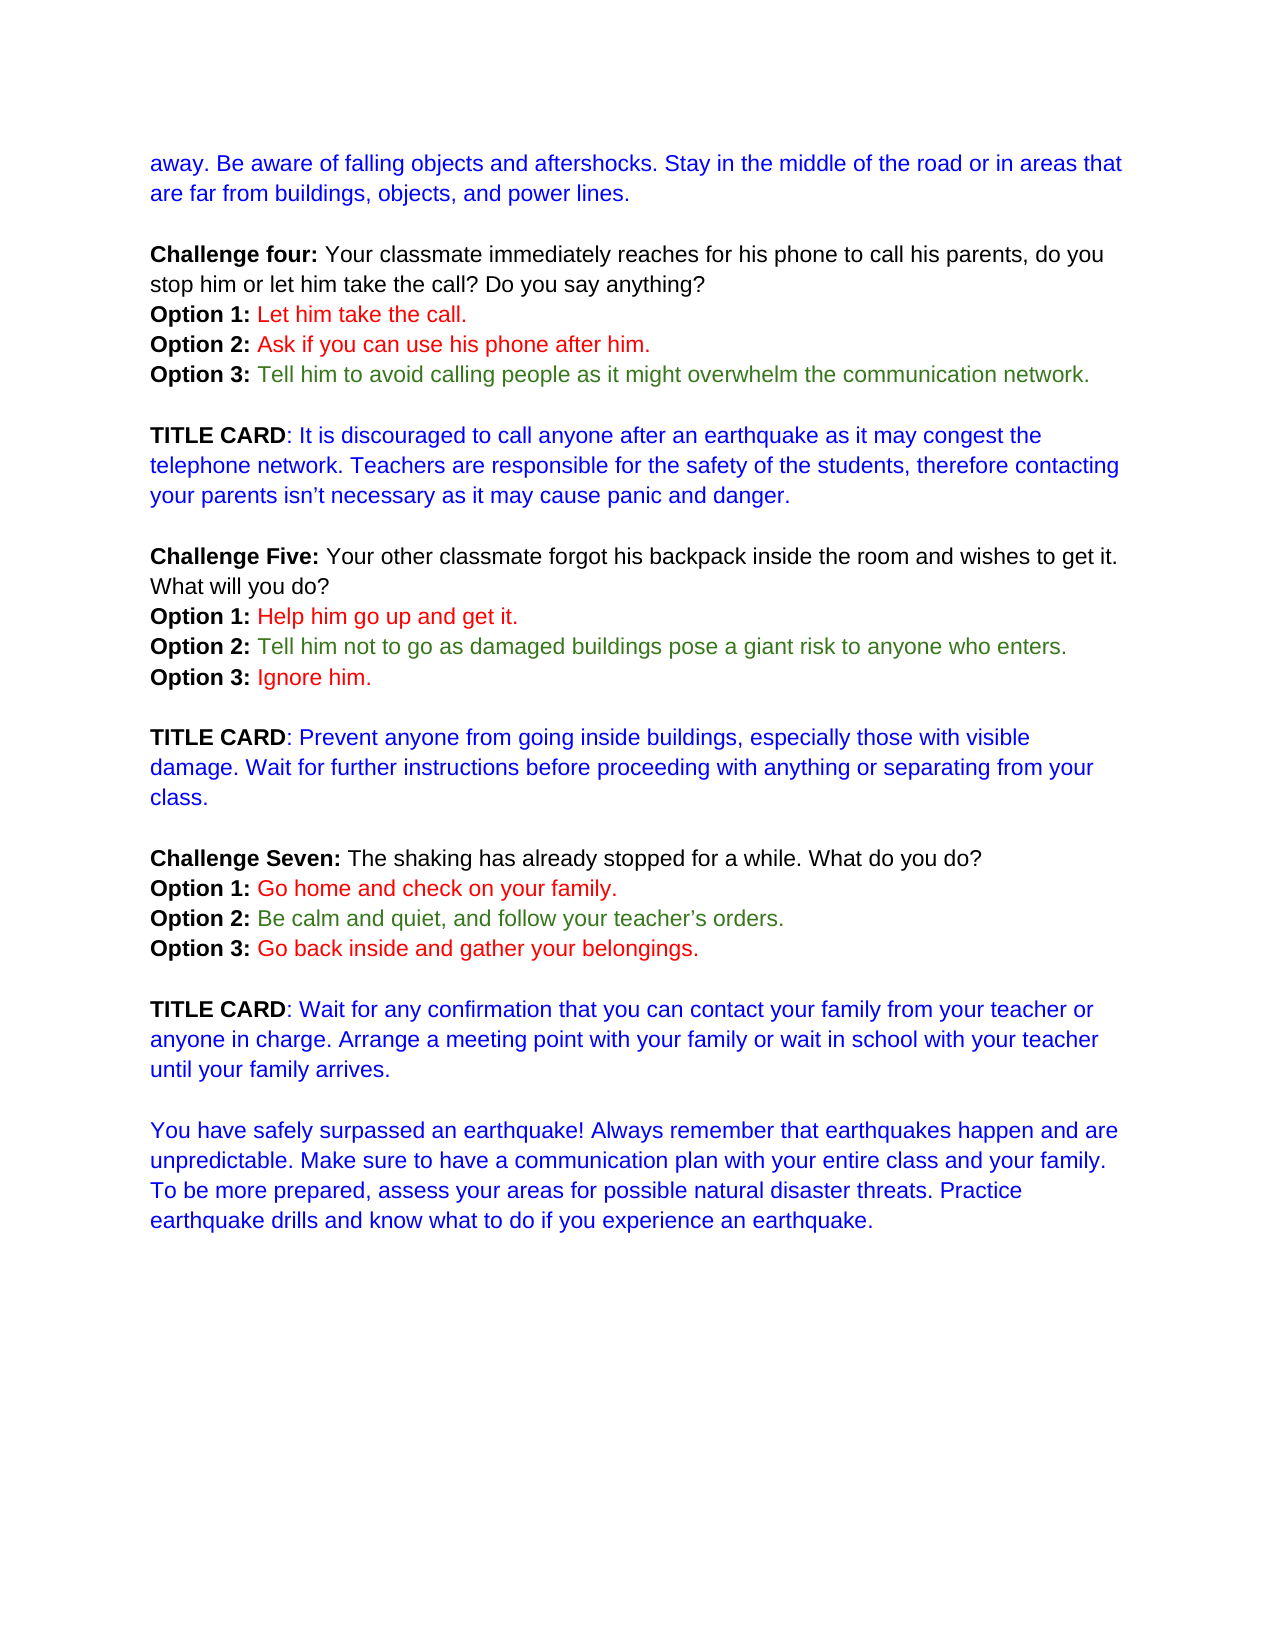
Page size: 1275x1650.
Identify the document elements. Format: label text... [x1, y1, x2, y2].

text Option 2: Ask if you can use his phone after him. [150, 331, 1125, 358]
text Option 1: Go home and check on your family. [150, 875, 1125, 901]
text Option 2: Be calm and quiet, and follow your teacher’s orders. [150, 905, 1125, 932]
text Challenge four: Your classmate immediately reaches for his phone to call his parents, do you stop him or let him take the call? Do you say anything? [150, 241, 1125, 297]
text TITLE CARD: It is discouraged to call anyone after an earthquake as it may congest the telephone network. Teachers are responsible for the safety of the students, therefore contacting your parents isn’t necessary as it may cause panic and danger. [150, 422, 1125, 509]
text Option 2: Tell him not to go as damaged buildings pose a giant risk to anyone who enters. [150, 633, 1125, 660]
text Option 3: Go back inside and gather your belongings. [150, 935, 1125, 962]
text away. Be aware of falling objects and aftershocks. Stay in the middle of the road or in areas that are far from buildings, objects, and power lines. [150, 150, 1125, 207]
text TITLE CARD: Wait for any confirmation that you can contact your family from your teacher or anyone in charge. Arrange a meeting point with your family or wait in school with your teacher until your family arrives. [150, 996, 1125, 1083]
text You have safely surpassed an earthquake! Always remember that earthquakes happen and are unpredictable. Make sure to have a communication plan with your entire class and your family. To be more prepared, assess your areas for possible natural disaster threats. Practice earthquake drills and know what to do if you experience an earthquake. [150, 1117, 1125, 1234]
text Challenge Five: Your other classmate forgot his backpack inside the room and wishes to get it. What will you do? [150, 543, 1125, 599]
text TITLE CARD: Prevent anyone from going inside buildings, especially those with visible damage. Wait for further instructions before proceeding with anything or separating from your class. [150, 724, 1125, 811]
text Option 1: Let him take the call. [150, 301, 1125, 327]
text Challenge Seven: The shaking has already stopped for a while. What do you do? [150, 845, 1125, 871]
text Option 3: Tell him to avoid calling people as it might overwhelm the communication network. [150, 361, 1125, 388]
text Option 3: Ignore him. [150, 663, 1125, 690]
text Option 1: Help him go up and get it. [150, 603, 1125, 629]
